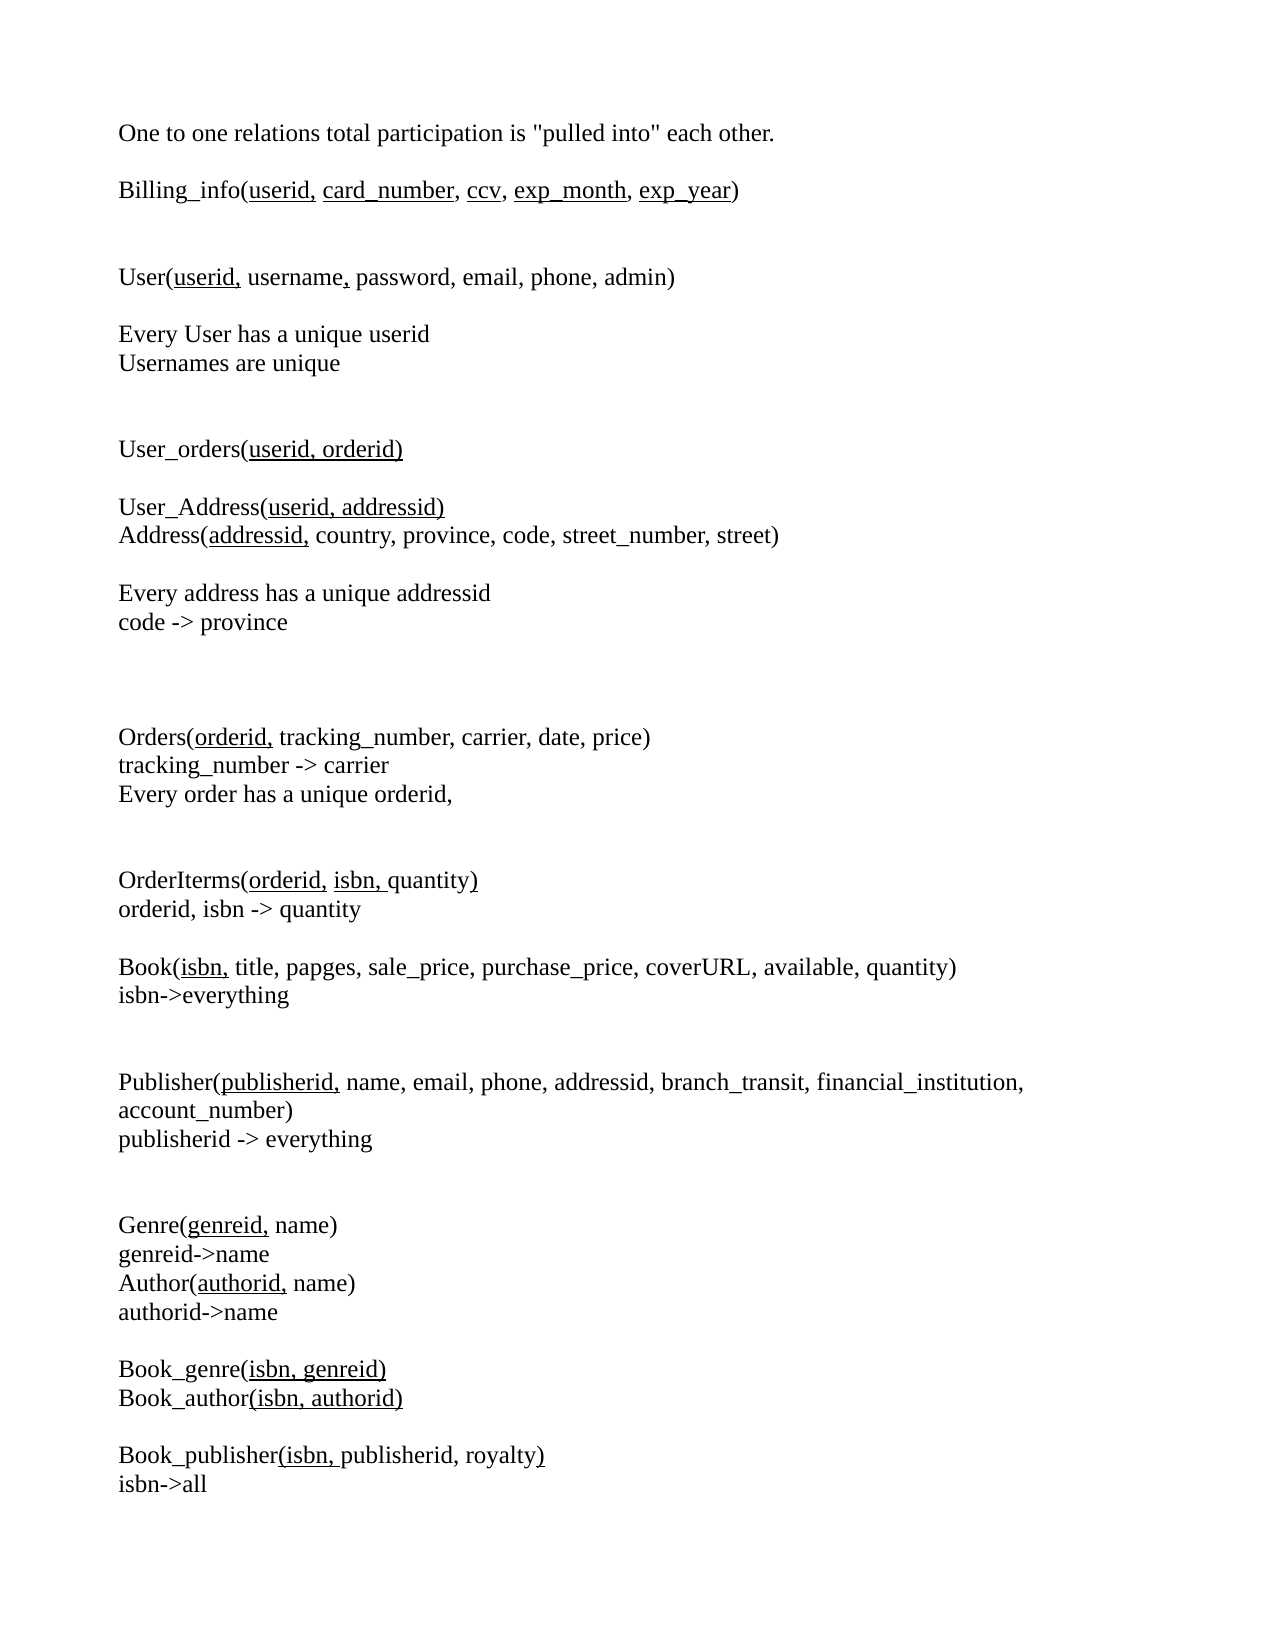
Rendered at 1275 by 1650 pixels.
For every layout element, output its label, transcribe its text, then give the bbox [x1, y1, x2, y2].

text Orders(orderid, tracking_number, carrier, date, price) [118, 722, 1157, 751]
text Book_author(isbn, authorid) [118, 1383, 1157, 1412]
text Usernames are unique [118, 348, 1157, 377]
text Book_genre(isbn, genreid) [118, 1354, 1157, 1383]
text orderid, isbn -> quantity [118, 894, 1157, 923]
text User(userid, username, password, email, phone, admin) [118, 262, 1157, 291]
text Book_publisher(isbn, publisherid, royalty) [118, 1441, 1157, 1469]
text Every order has a unique orderid, [118, 779, 1157, 808]
text isbn->everything [118, 981, 1157, 1009]
text genreid->name [118, 1239, 1157, 1268]
text isbn->all [118, 1469, 1157, 1498]
text code -> province [118, 607, 1157, 636]
text publisherid -> everything [118, 1124, 1157, 1153]
text Every User has a unique userid [118, 319, 1157, 348]
text One to one relations total participation is "pulled into" each other. [118, 118, 1157, 147]
text Every address has a unique addressid [118, 578, 1157, 607]
text User_Address(userid, addressid) [118, 492, 1157, 521]
text Billing_info(userid, card_number, ccv, exp_month, exp_year) [118, 176, 1157, 204]
text Author(authorid, name) [118, 1268, 1157, 1297]
text User_orders(userid, orderid) [118, 434, 1157, 463]
text Genre(genreid, name) [118, 1211, 1157, 1239]
text Publisher(publisherid, name, email, phone, addressid, branch_transit, financial_institution, account_number) [118, 1067, 1157, 1124]
text OrderIterms(orderid, isbn, quantity) [118, 866, 1157, 894]
text Address(addressid, country, province, code, street_number, street) [118, 521, 1157, 549]
text authorid->name [118, 1297, 1157, 1326]
text tracking_number -> carrier [118, 751, 1157, 779]
text Book(isbn, title, papges, sale_price, purchase_price, coverURL, available, quantity) [118, 952, 1157, 981]
